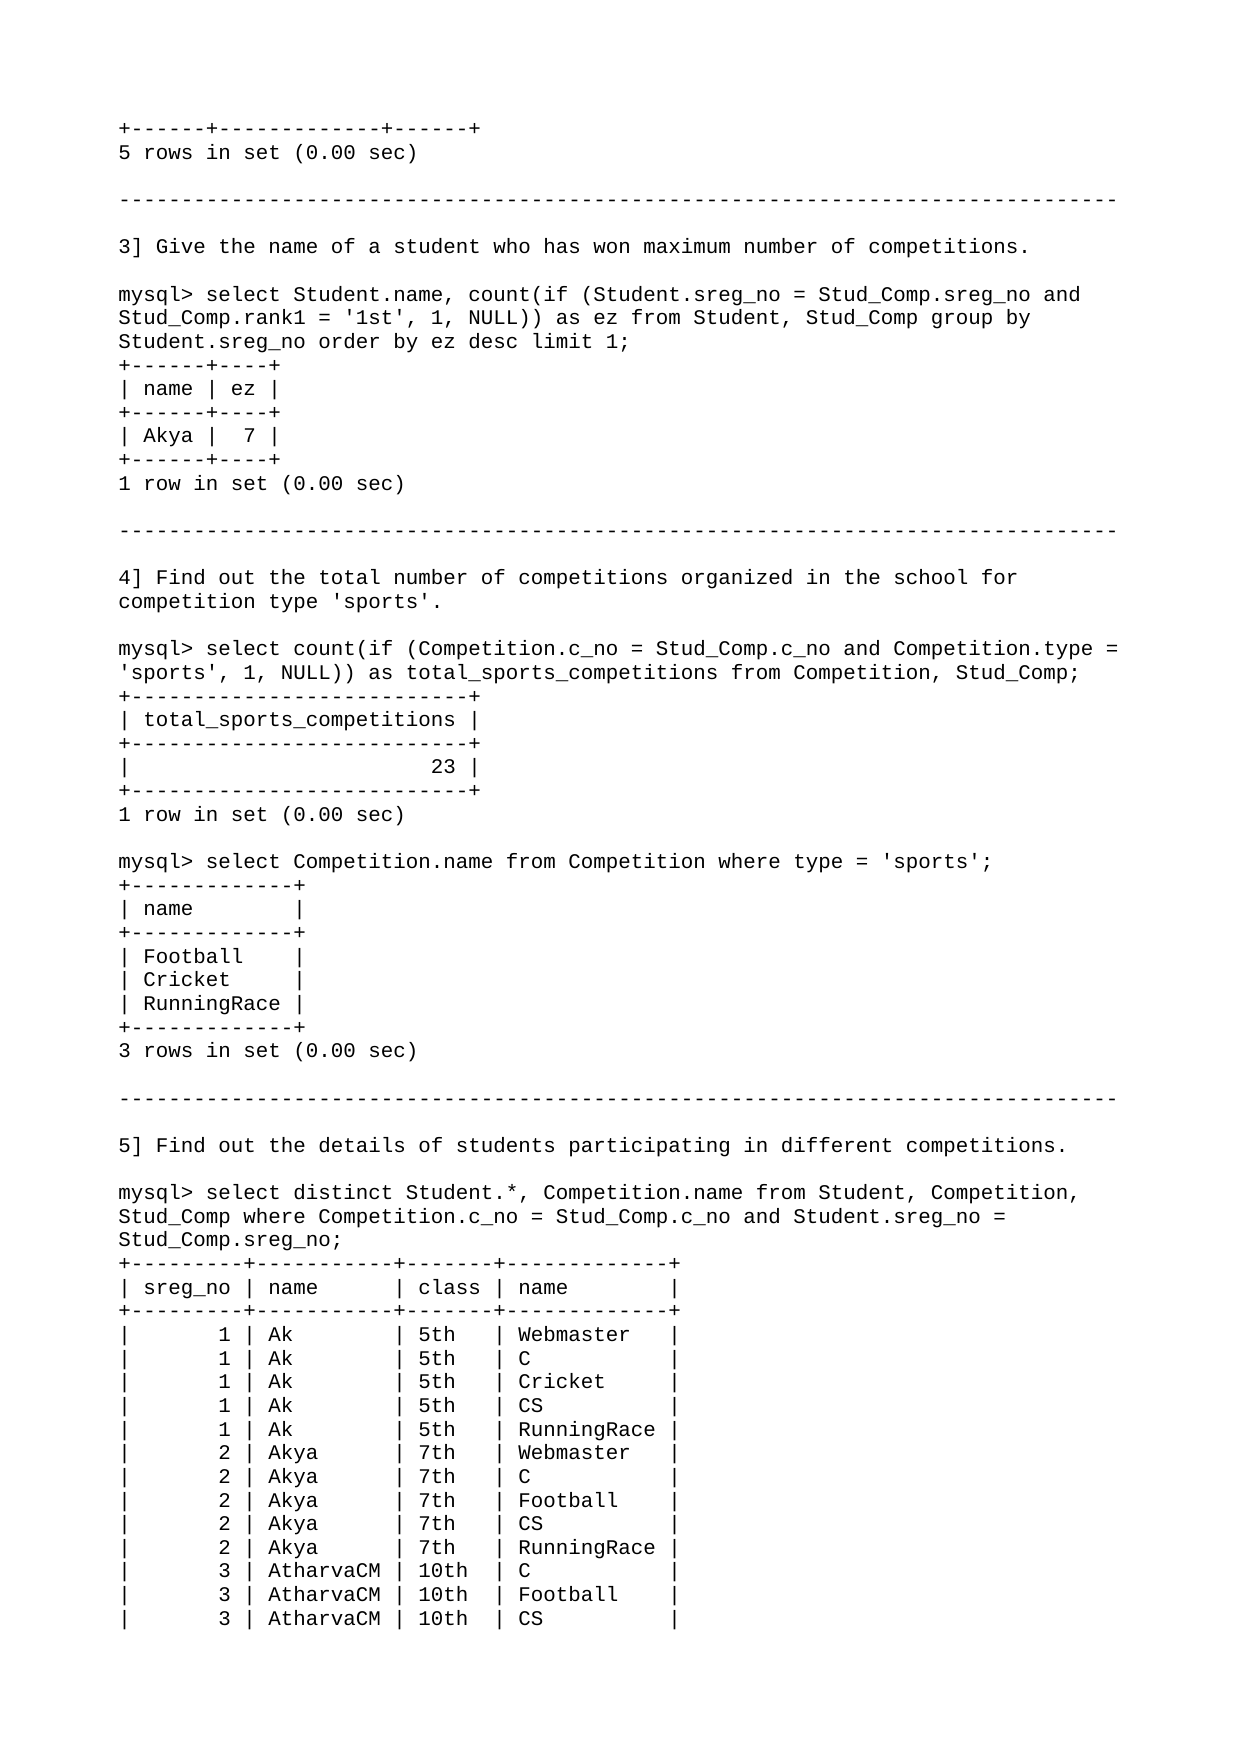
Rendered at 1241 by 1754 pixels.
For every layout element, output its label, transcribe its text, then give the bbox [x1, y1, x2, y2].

text | Cricket | [118, 969, 1122, 993]
text +---------------------------+ [118, 733, 1122, 757]
text | 3 | AtharvaCM | 10th | C | [118, 1561, 1122, 1584]
text mysql> select Competition.name from Competition where type = 'sports'; [118, 851, 1122, 875]
text | RunningRace | [118, 993, 1122, 1017]
text +---------------------------+ [118, 780, 1122, 804]
text 4] Find out the total number of competitions organized in the school for competition type 'sports'. [118, 567, 1122, 615]
text | 1 | Ak | 5th | Webmaster | [118, 1324, 1122, 1348]
text | 3 | AtharvaCM | 10th | Football | [118, 1584, 1122, 1608]
text +------+-------------+------+ [118, 118, 1122, 142]
text | 1 | Ak | 5th | RunningRace | [118, 1419, 1122, 1442]
text mysql> select distinct Student.*, Competition.name from Student, Competition, Stud_Comp where Competition.c_no = Stud_Comp.c_no and Student.sreg_no = Stud_Comp.sreg_no; [118, 1182, 1122, 1253]
text +---------------------------+ [118, 686, 1122, 709]
text | sreg_no | name | class | name | [118, 1277, 1122, 1300]
text | 2 | Akya | 7th | C | [118, 1466, 1122, 1489]
text 5 rows in set (0.00 sec) [118, 142, 1122, 165]
text 3] Give the name of a student who has won maximum number of competitions. [118, 236, 1122, 260]
text 3 rows in set (0.00 sec) [118, 1040, 1122, 1064]
text +------+----+ [118, 449, 1122, 473]
text | 2 | Akya | 7th | RunningRace | [118, 1537, 1122, 1561]
text mysql> select count(if (Competition.c_no = Stud_Comp.c_no and Competition.type = 'sports', 1, NULL)) as total_sports_competitions from Competition, Stud_Comp; [118, 638, 1122, 686]
text +------+----+ [118, 354, 1122, 378]
text +---------+-----------+-------+-------------+ [118, 1253, 1122, 1277]
text | 1 | Ak | 5th | CS | [118, 1395, 1122, 1419]
text | 2 | Akya | 7th | Football | [118, 1489, 1122, 1513]
text | 2 | Akya | 7th | CS | [118, 1513, 1122, 1537]
text | total_sports_competitions | [118, 709, 1122, 733]
text +------+----+ [118, 402, 1122, 426]
text | 3 | AtharvaCM | 10th | CS | [118, 1608, 1122, 1631]
text mysql> select Student.name, count(if (Student.sreg_no = Stud_Comp.sreg_no and Stud_Comp.rank1 = '1st', 1, NULL)) as ez from Student, Stud_Comp group by Student.sreg_no order by ez desc limit 1; [118, 284, 1122, 354]
text | name | ez | [118, 378, 1122, 402]
text +-------------+ [118, 1017, 1122, 1040]
text | 1 | Ak | 5th | Cricket | [118, 1371, 1122, 1395]
text -------------------------------------------------------------------------------- [118, 189, 1122, 213]
text 5] Find out the details of students participating in different competitions. [118, 1135, 1122, 1158]
text 1 row in set (0.00 sec) [118, 473, 1122, 496]
text +---------+-----------+-------+-------------+ [118, 1300, 1122, 1324]
text -------------------------------------------------------------------------------- [118, 1088, 1122, 1111]
text +-------------+ [118, 922, 1122, 946]
text | 1 | Ak | 5th | C | [118, 1348, 1122, 1371]
text | Football | [118, 946, 1122, 969]
text | name | [118, 898, 1122, 922]
text -------------------------------------------------------------------------------- [118, 520, 1122, 544]
text +-------------+ [118, 875, 1122, 898]
text 1 row in set (0.00 sec) [118, 804, 1122, 827]
text | 23 | [118, 757, 1122, 780]
text | Akya | 7 | [118, 426, 1122, 449]
text | 2 | Akya | 7th | Webmaster | [118, 1442, 1122, 1466]
